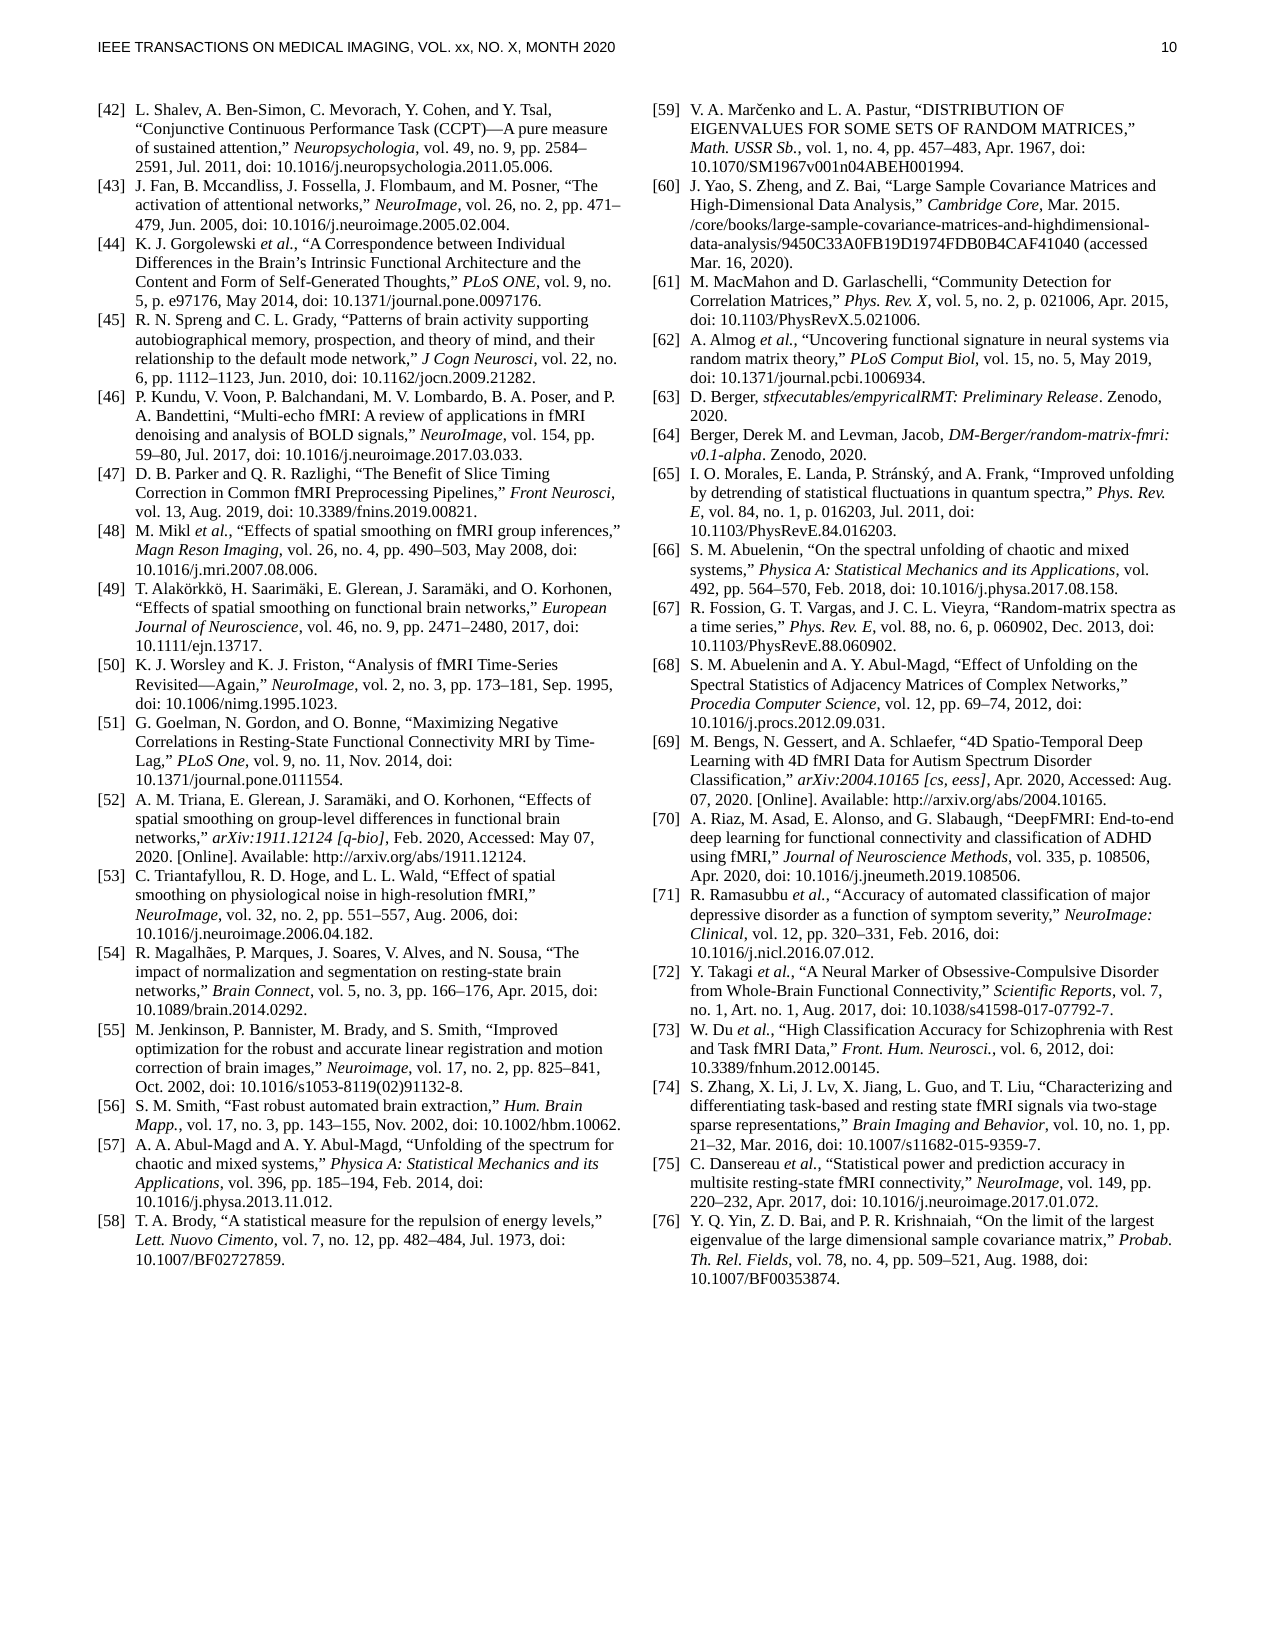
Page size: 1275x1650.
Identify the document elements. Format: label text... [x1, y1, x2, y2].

text [47] D. B. Parker and Q. R. Razlighi, “The Benefit of Slice Timing Correction in Common fMRI Preprocessing Pipelines,” Front Neurosci, vol. 13, Aug. 2019, doi: 10.3389/fnins.2019.00821. [97, 463, 623, 521]
text [57] A. A. Abul-Magd and A. Y. Abul-Magd, “Unfolding of the spectrum for chaotic and mixed systems,” Physica A: Statistical Mechanics and its Applications, vol. 396, pp. 185–194, Feb. 2014, doi: 10.1016/j.physa.2013.11.012. [97, 1134, 623, 1211]
text [74] S. Zhang, X. Li, J. Lv, X. Jiang, L. Guo, and T. Liu, “Characterizing and differentiating task-based and resting state fMRI signals via two-stage sparse representations,” Brain Imaging and Behavior, vol. 10, no. 1, pp. 21–32, Mar. 2016, doi: 10.1007/s11682-015-9359-7. [652, 1077, 1178, 1153]
text [71] R. Ramasubbu et al., “Accuracy of automated classification of major depressive disorder as a function of symptom severity,” NeuroImage: Clinical, vol. 12, pp. 320–331, Feb. 2016, doi: 10.1016/j.nicl.2016.07.012. [652, 885, 1178, 962]
text [50] K. J. Worsley and K. J. Friston, “Analysis of fMRI Time-Series Revisited—Again,” NeuroImage, vol. 2, no. 3, pp. 173–181, Sep. 1995, doi: 10.1006/nimg.1995.1023. [97, 655, 623, 713]
text [64] Berger, Derek M. and Levman, Jacob, DM-Berger/random-matrix-fmri: v0.1-alpha. Zenodo, 2020. [652, 425, 1178, 463]
text [73] W. Du et al., “High Classification Accuracy for Schizophrenia with Rest and Task fMRI Data,” Front. Hum. Neurosci., vol. 6, 2012, doi: 10.3389/fnhum.2012.00145. [652, 1019, 1178, 1077]
text [53] C. Triantafyllou, R. D. Hoge, and L. L. Wald, “Effect of spatial smoothing on physiological noise in high-resolution fMRI,” NeuroImage, vol. 32, no. 2, pp. 551–557, Aug. 2006, doi: 10.1016/j.neuroimage.2006.04.182. [97, 866, 623, 943]
text [67] R. Fossion, G. T. Vargas, and J. C. L. Vieyra, “Random-matrix spectra as a time series,” Phys. Rev. E, vol. 88, no. 6, p. 060902, Dec. 2013, doi: 10.1103/PhysRevE.88.060902. [652, 598, 1178, 655]
text [60] J. Yao, S. Zheng, and Z. Bai, “Large Sample Covariance Matrices and High-Dimensional Data Analysis,” Cambridge Core, Mar. 2015. /core/books/large-sample-covariance-matrices-and-highdimensional-data-analysis/9450C33A0FB19D1974FDB0B4CAF41040 (accessed Mar. 16, 2020). [652, 176, 1178, 272]
text [62] A. Almog et al., “Uncovering functional signature in neural systems via random matrix theory,” PLoS Comput Biol, vol. 15, no. 5, May 2019, doi: 10.1371/journal.pcbi.1006934. [652, 329, 1178, 387]
text [45] R. N. Spreng and C. L. Grady, “Patterns of brain activity supporting autobiographical memory, prospection, and theory of mind, and their relationship to the default mode network,” J Cogn Neurosci, vol. 22, no. 6, pp. 1112–1123, Jun. 2010, doi: 10.1162/jocn.2009.21282. [97, 310, 623, 387]
text [54] R. Magalhães, P. Marques, J. Soares, V. Alves, and N. Sousa, “The impact of normalization and segmentation on resting-state brain networks,” Brain Connect, vol. 5, no. 3, pp. 166–176, Apr. 2015, doi: 10.1089/brain.2014.0292. [97, 943, 623, 1019]
text [52] A. M. Triana, E. Glerean, J. Saramäki, and O. Korhonen, “Effects of spatial smoothing on group-level differences in functional brain networks,” arXiv:1911.12124 [q-bio], Feb. 2020, Accessed: May 07, 2020. [Online]. Available: http://arxiv.org/abs/1911.12124. [97, 789, 623, 866]
text [68] S. M. Abuelenin and A. Y. Abul-Magd, “Effect of Unfolding on the Spectral Statistics of Adjacency Matrices of Complex Networks,” Procedia Computer Science, vol. 12, pp. 69–74, 2012, doi: 10.1016/j.procs.2012.09.031. [652, 655, 1178, 732]
text [75] C. Dansereau et al., “Statistical power and prediction accuracy in multisite resting-state fMRI connectivity,” NeuroImage, vol. 149, pp. 220–232, Apr. 2017, doi: 10.1016/j.neuroimage.2017.01.072. [652, 1153, 1178, 1211]
text [69] M. Bengs, N. Gessert, and A. Schlaefer, “4D Spatio-Temporal Deep Learning with 4D fMRI Data for Autism Spectrum Disorder Classification,” arXiv:2004.10165 [cs, eess], Apr. 2020, Accessed: Aug. 07, 2020. [Online]. Available: http://arxiv.org/abs/2004.10165. [652, 732, 1178, 808]
text [76] Y. Q. Yin, Z. D. Bai, and P. R. Krishnaiah, “On the limit of the largest eigenvalue of the large dimensional sample covariance matrix,” Probab. Th. Rel. Fields, vol. 78, no. 4, pp. 509–521, Aug. 1988, doi: 10.1007/BF00353874. [652, 1211, 1178, 1288]
text [59] V. A. Marčenko and L. A. Pastur, “DISTRIBUTION OF EIGENVALUES FOR SOME SETS OF RANDOM MATRICES,” Math. USSR Sb., vol. 1, no. 4, pp. 457–483, Apr. 1967, doi: 10.1070/SM1967v001n04ABEH001994. [652, 99, 1178, 176]
text [51] G. Goelman, N. Gordon, and O. Bonne, “Maximizing Negative Correlations in Resting-State Functional Connectivity MRI by Time-Lag,” PLoS One, vol. 9, no. 11, Nov. 2014, doi: 10.1371/journal.pone.0111554. [97, 713, 623, 789]
text [63] D. Berger, stfxecutables/empyricalRMT: Preliminary Release. Zenodo, 2020. [652, 387, 1178, 425]
text [66] S. M. Abuelenin, “On the spectral unfolding of chaotic and mixed systems,” Physica A: Statistical Mechanics and its Applications, vol. 492, pp. 564–570, Feb. 2018, doi: 10.1016/j.physa.2017.08.158. [652, 540, 1178, 598]
text [55] M. Jenkinson, P. Bannister, M. Brady, and S. Smith, “Improved optimization for the robust and accurate linear registration and motion correction of brain images,” Neuroimage, vol. 17, no. 2, pp. 825–841, Oct. 2002, doi: 10.1016/s1053-8119(02)91132-8. [97, 1019, 623, 1096]
text [65] I. O. Morales, E. Landa, P. Stránský, and A. Frank, “Improved unfolding by detrending of statistical fluctuations in quantum spectra,” Phys. Rev. E, vol. 84, no. 1, p. 016203, Jul. 2011, doi: 10.1103/PhysRevE.84.016203. [652, 463, 1178, 540]
text [46] P. Kundu, V. Voon, P. Balchandani, M. V. Lombardo, B. A. Poser, and P. A. Bandettini, “Multi-echo fMRI: A review of applications in fMRI denoising and analysis of BOLD signals,” NeuroImage, vol. 154, pp. 59–80, Jul. 2017, doi: 10.1016/j.neuroimage.2017.03.033. [97, 387, 623, 463]
text [44] K. J. Gorgolewski et al., “A Correspondence between Individual Differences in the Brain’s Intrinsic Functional Architecture and the Content and Form of Self-Generated Thoughts,” PLoS ONE, vol. 9, no. 5, p. e97176, May 2014, doi: 10.1371/journal.pone.0097176. [97, 233, 623, 310]
text [70] A. Riaz, M. Asad, E. Alonso, and G. Slabaugh, “DeepFMRI: End-to-end deep learning for functional connectivity and classification of ADHD using fMRI,” Journal of Neuroscience Methods, vol. 335, p. 108506, Apr. 2020, doi: 10.1016/j.jneumeth.2019.108506. [652, 808, 1178, 885]
text [43] J. Fan, B. Mccandliss, J. Fossella, J. Flombaum, and M. Posner, “The activation of attentional networks,” NeuroImage, vol. 26, no. 2, pp. 471–479, Jun. 2005, doi: 10.1016/j.neuroimage.2005.02.004. [97, 176, 623, 233]
text [48] M. Mikl et al., “Effects of spatial smoothing on fMRI group inferences,” Magn Reson Imaging, vol. 26, no. 4, pp. 490–503, May 2008, doi: 10.1016/j.mri.2007.08.006. [97, 521, 623, 578]
text [49] T. Alakörkkö, H. Saarimäki, E. Glerean, J. Saramäki, and O. Korhonen, “Effects of spatial smoothing on functional brain networks,” European Journal of Neuroscience, vol. 46, no. 9, pp. 2471–2480, 2017, doi: 10.1111/ejn.13717. [97, 578, 623, 655]
text [56] S. M. Smith, “Fast robust automated brain extraction,” Hum. Brain Mapp., vol. 17, no. 3, pp. 143–155, Nov. 2002, doi: 10.1002/hbm.10062. [97, 1096, 623, 1134]
text [61] M. MacMahon and D. Garlaschelli, “Community Detection for Correlation Matrices,” Phys. Rev. X, vol. 5, no. 2, p. 021006, Apr. 2015, doi: 10.1103/PhysRevX.5.021006. [652, 272, 1178, 329]
text [42] L. Shalev, A. Ben-Simon, C. Mevorach, Y. Cohen, and Y. Tsal, “Conjunctive Continuous Performance Task (CCPT)—A pure measure of sustained attention,” Neuropsychologia, vol. 49, no. 9, pp. 2584–2591, Jul. 2011, doi: 10.1016/j.neuropsychologia.2011.05.006. [97, 99, 623, 176]
text [72] Y. Takagi et al., “A Neural Marker of Obsessive-Compulsive Disorder from Whole-Brain Functional Connectivity,” Scientific Reports, vol. 7, no. 1, Art. no. 1, Aug. 2017, doi: 10.1038/s41598-017-07792-7. [652, 962, 1178, 1019]
text [58] T. A. Brody, “A statistical measure for the repulsion of energy levels,” Lett. Nuovo Cimento, vol. 7, no. 12, pp. 482–484, Jul. 1973, doi: 10.1007/BF02727859. [97, 1211, 623, 1268]
